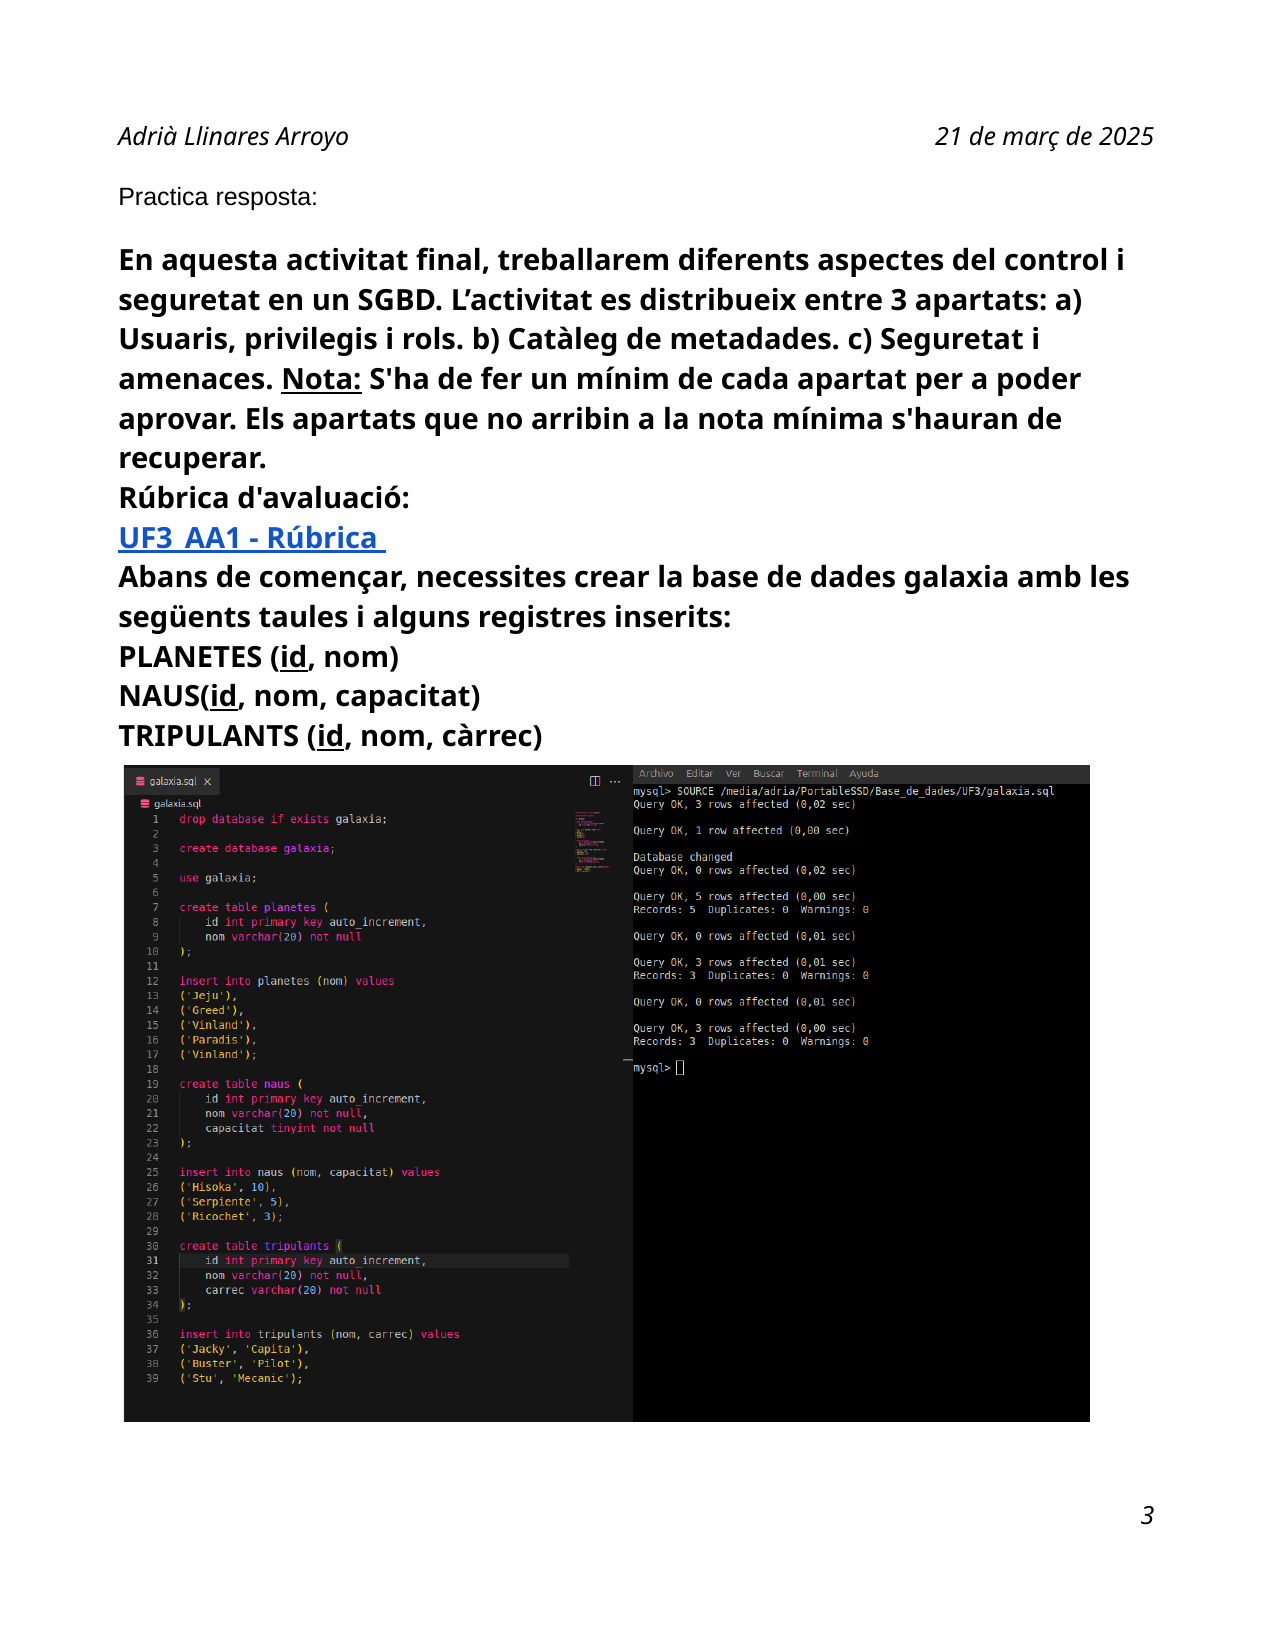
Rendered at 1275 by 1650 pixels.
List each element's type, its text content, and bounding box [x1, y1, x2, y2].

text Rúbrica d'avaluació: UF3_AA1 - Rúbrica [118, 477, 1157, 557]
subtitle Practica resposta: [118, 182, 1157, 210]
picture [123, 765, 1090, 1422]
text Abans de començar, necessites crear la base de dades galaxia amb les següents taules i alguns registres inserits: [118, 557, 1157, 636]
text PLANETES (id, nom) NAUS(id, nom, capacitat) TRIPULANTS (id, nom, càrrec) [118, 636, 1157, 755]
text En aquesta activitat final, treballarem diferents aspectes del control i seguretat en un SGBD. L’activitat es distribueix entre 3 apartats: a) Usuaris, privilegis i rols. b) Catàleg de metadades. c) Seguretat i amenaces. Nota: S'ha de fer un mínim de cada apartat per a poder aprovar. Els apartats que no arribin a la nota mínima s'hauran de recuperar. [118, 239, 1157, 477]
